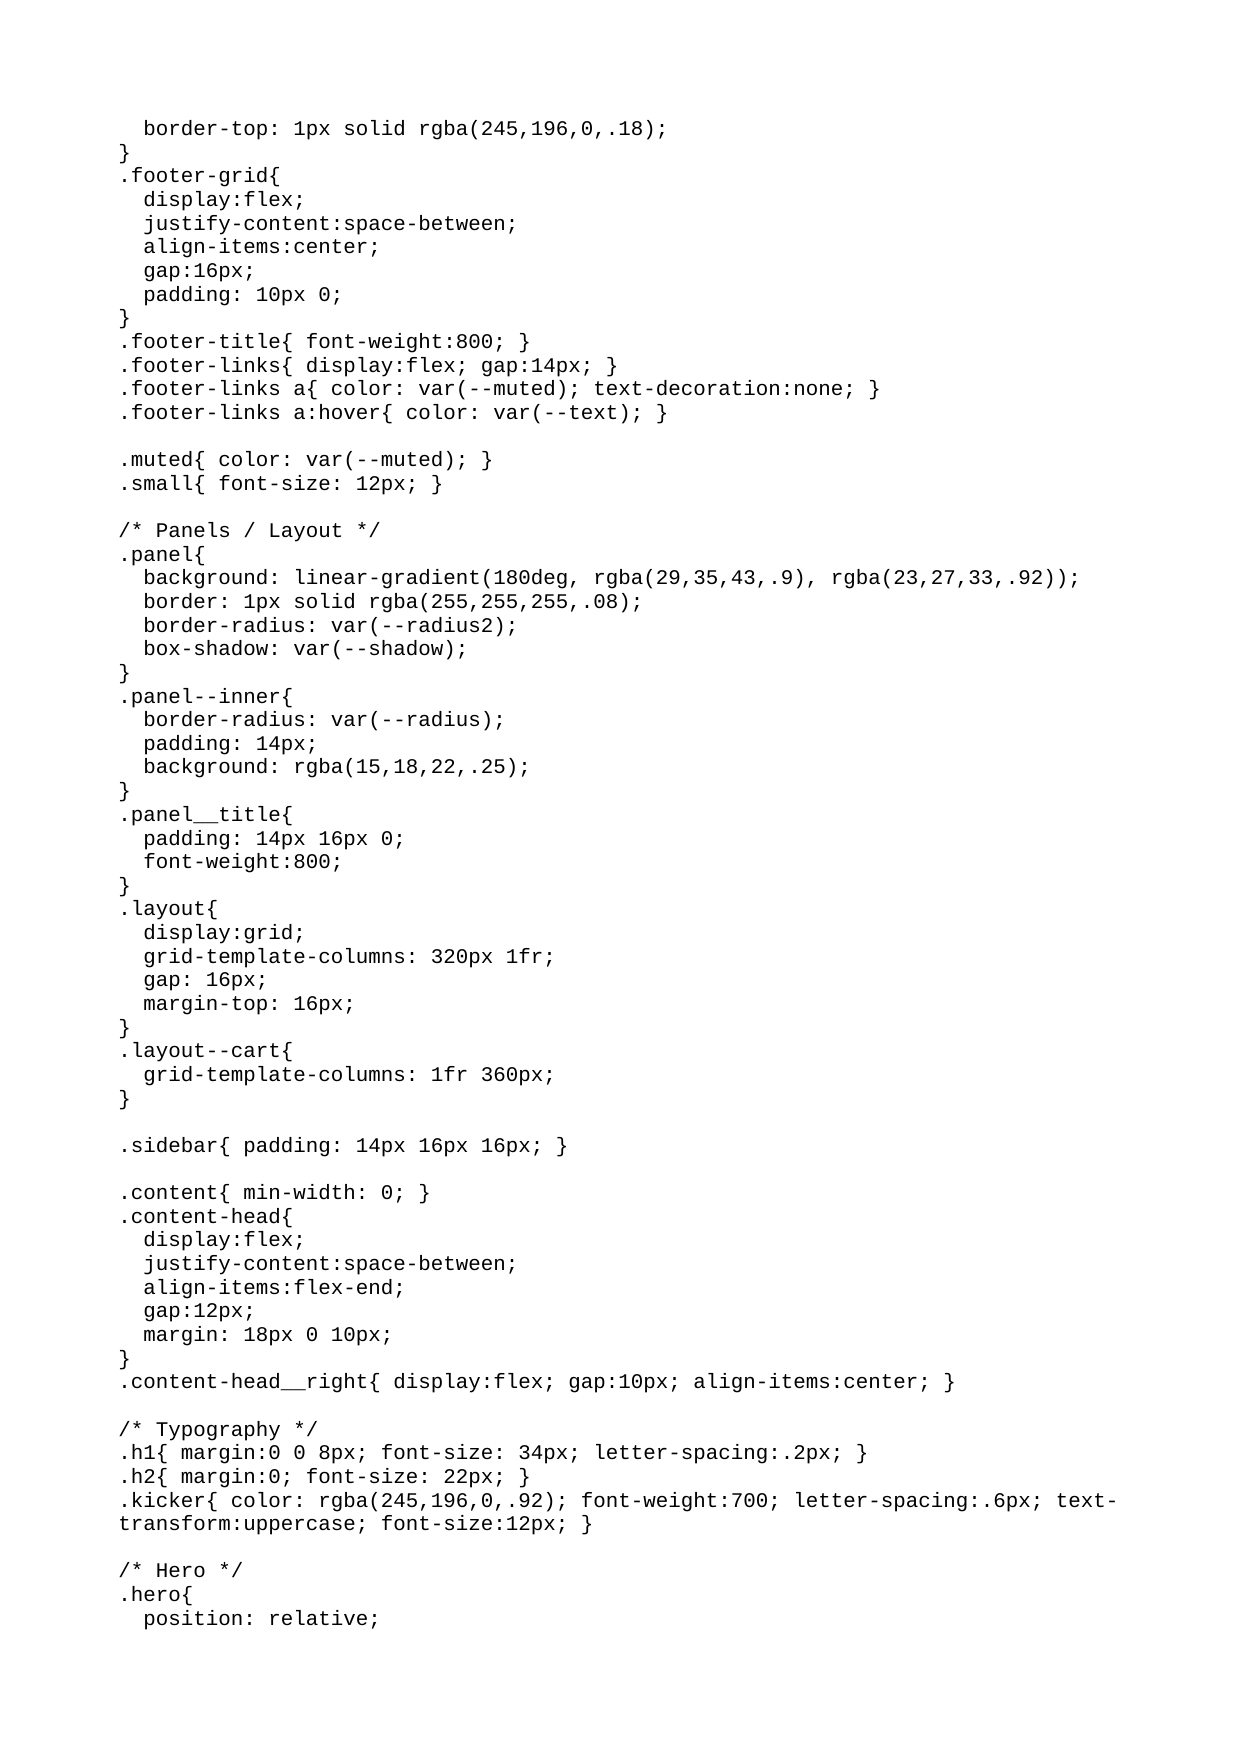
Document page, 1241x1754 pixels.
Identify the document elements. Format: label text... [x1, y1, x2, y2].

text .content{ min-width: 0; } [118, 1182, 1122, 1206]
text gap:12px; [118, 1300, 1122, 1324]
text .footer-links a{ color: var(--muted); text-decoration:none; } [118, 378, 1122, 402]
text justify-content:space-between; [118, 213, 1122, 236]
text padding: 10px 0; [118, 284, 1122, 307]
text grid-template-columns: 1fr 360px; [118, 1064, 1122, 1088]
text background: rgba(15,18,22,.25); [118, 757, 1122, 780]
text gap: 16px; [118, 969, 1122, 993]
text margin: 18px 0 10px; [118, 1324, 1122, 1348]
text } [118, 1088, 1122, 1111]
text gap:16px; [118, 260, 1122, 284]
text /* Panels / Layout */ [118, 520, 1122, 544]
text } [118, 1348, 1122, 1371]
text font-weight:800; [118, 851, 1122, 875]
text .hero{ [118, 1584, 1122, 1608]
text .sidebar{ padding: 14px 16px 16px; } [118, 1135, 1122, 1158]
text position: relative; [118, 1608, 1122, 1631]
text .panel{ [118, 544, 1122, 567]
text background: linear-gradient(180deg, rgba(29,35,43,.9), rgba(23,27,33,.92)); [118, 567, 1122, 591]
text } [118, 1017, 1122, 1040]
text align-items:flex-end; [118, 1277, 1122, 1300]
text .layout--cart{ [118, 1040, 1122, 1064]
text justify-content:space-between; [118, 1253, 1122, 1277]
text display:flex; [118, 189, 1122, 213]
text /* Hero */ [118, 1561, 1122, 1584]
text .content-head{ [118, 1206, 1122, 1229]
text .kicker{ color: rgba(245,196,0,.92); font-weight:700; letter-spacing:.6px; text-transform:uppercase; font-size:12px; } [118, 1489, 1122, 1537]
text .small{ font-size: 12px; } [118, 473, 1122, 496]
text margin-top: 16px; [118, 993, 1122, 1017]
text .h1{ margin:0 0 8px; font-size: 34px; letter-spacing:.2px; } [118, 1442, 1122, 1466]
text .content-head__right{ display:flex; gap:10px; align-items:center; } [118, 1371, 1122, 1395]
text .panel--inner{ [118, 686, 1122, 709]
text .panel__title{ [118, 804, 1122, 827]
text } [118, 875, 1122, 898]
text display:flex; [118, 1229, 1122, 1253]
text .layout{ [118, 898, 1122, 922]
text } [118, 307, 1122, 331]
text border-radius: var(--radius); [118, 709, 1122, 733]
text .h2{ margin:0; font-size: 22px; } [118, 1466, 1122, 1489]
text display:grid; [118, 922, 1122, 946]
text .footer-grid{ [118, 165, 1122, 189]
text } [118, 142, 1122, 165]
text } [118, 780, 1122, 804]
text } [118, 662, 1122, 686]
text grid-template-columns: 320px 1fr; [118, 946, 1122, 969]
text .footer-links a:hover{ color: var(--text); } [118, 402, 1122, 426]
text border: 1px solid rgba(255,255,255,.08); [118, 591, 1122, 615]
text .footer-links{ display:flex; gap:14px; } [118, 354, 1122, 378]
text .muted{ color: var(--muted); } [118, 449, 1122, 473]
text border-top: 1px solid rgba(245,196,0,.18); [118, 118, 1122, 142]
text padding: 14px 16px 0; [118, 827, 1122, 851]
text border-radius: var(--radius2); [118, 615, 1122, 638]
text align-items:center; [118, 236, 1122, 260]
text /* Typography */ [118, 1419, 1122, 1442]
text box-shadow: var(--shadow); [118, 638, 1122, 662]
text padding: 14px; [118, 733, 1122, 757]
text .footer-title{ font-weight:800; } [118, 331, 1122, 354]
